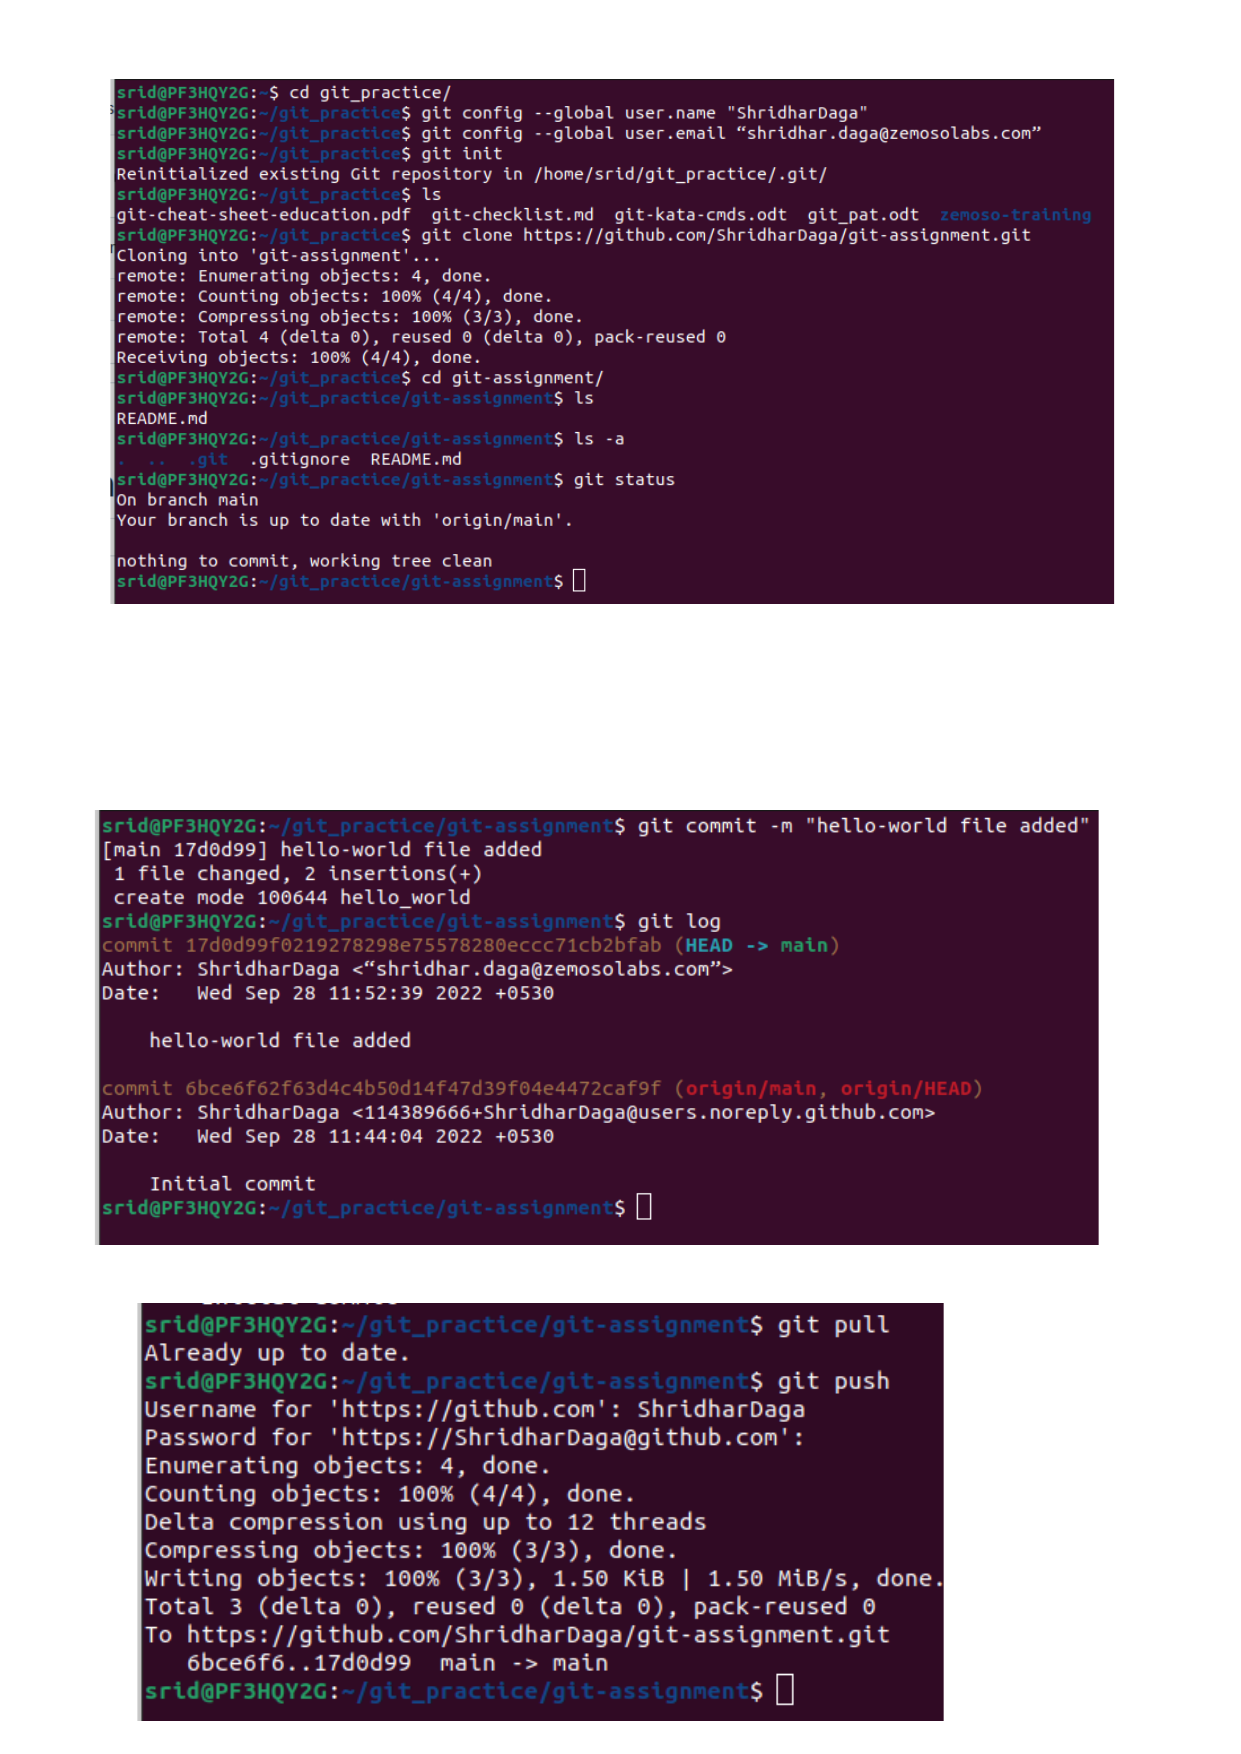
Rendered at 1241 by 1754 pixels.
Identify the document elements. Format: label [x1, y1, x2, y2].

picture [94, 810, 1099, 1245]
picture [110, 79, 1115, 604]
picture [137, 1303, 944, 1721]
